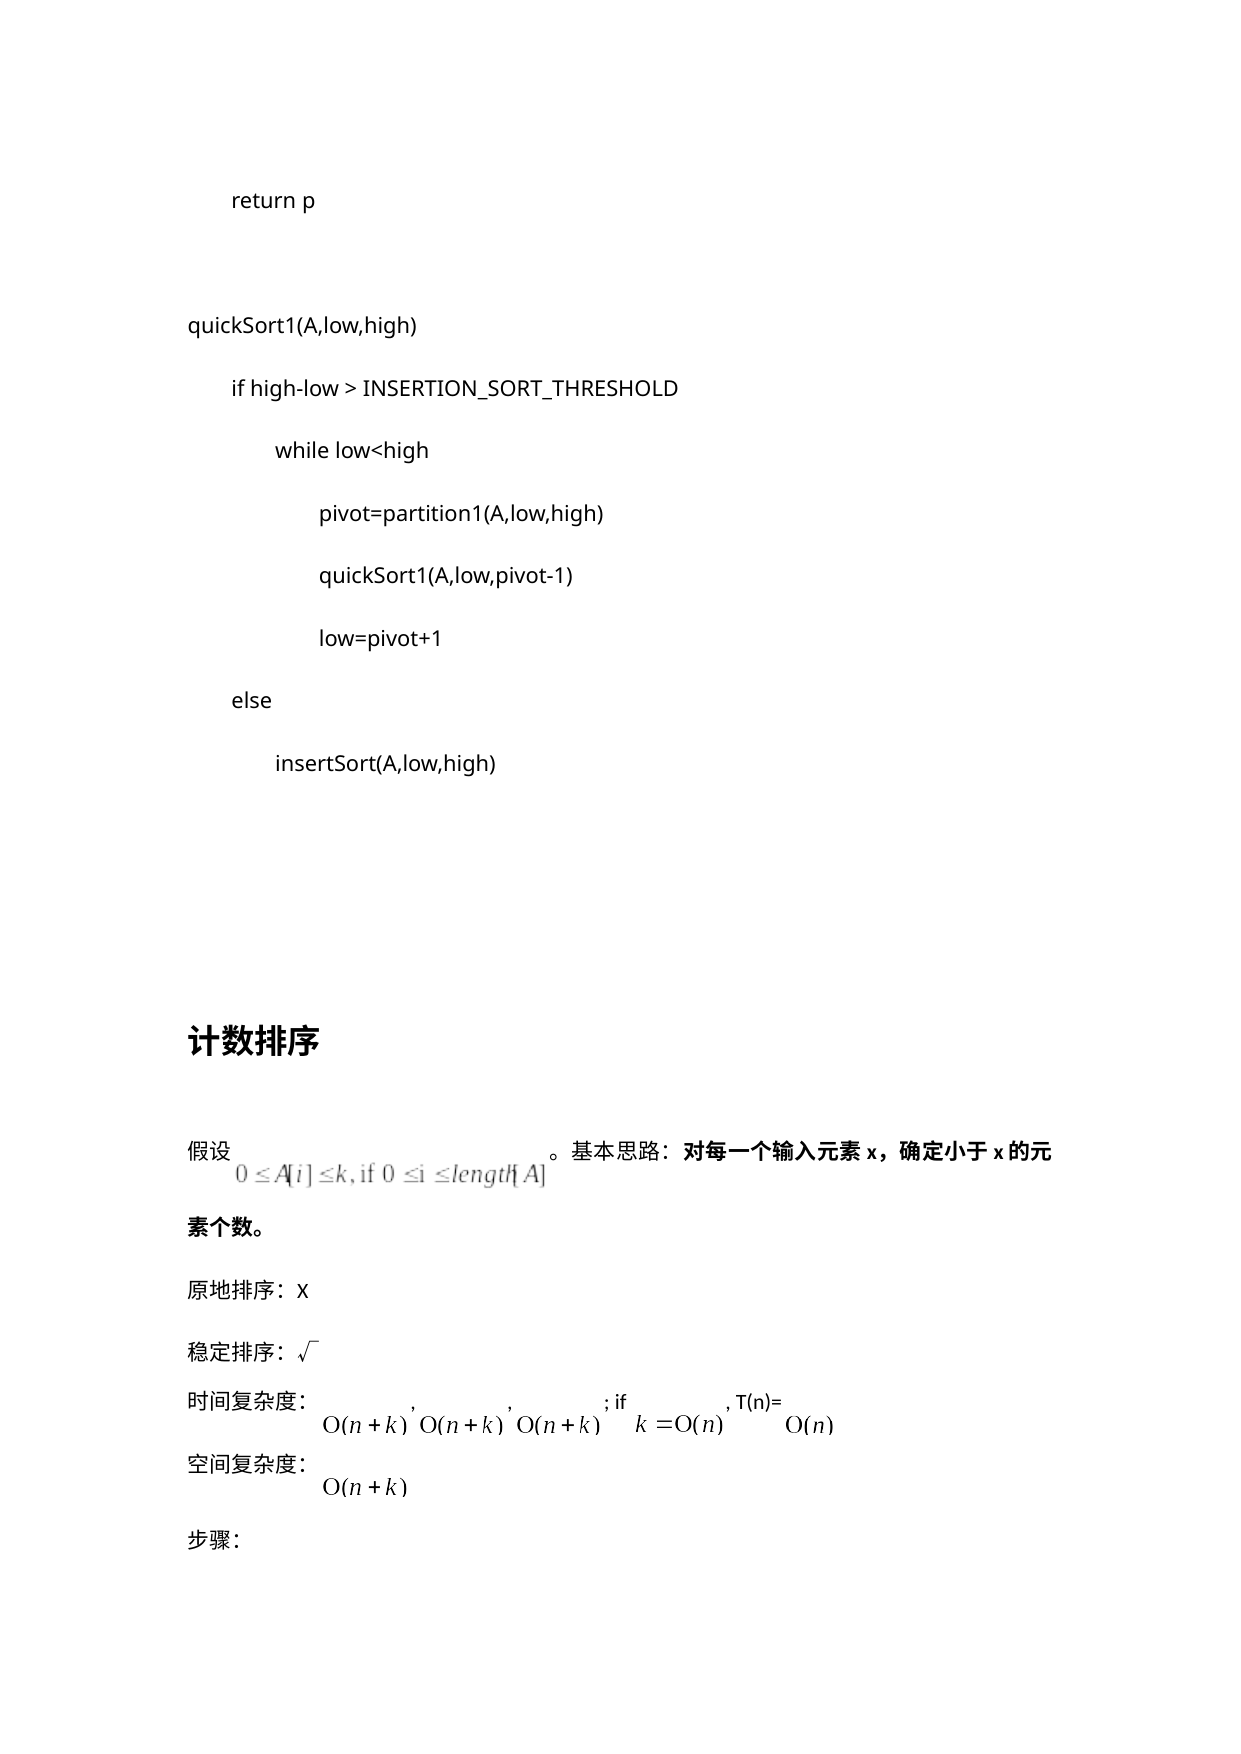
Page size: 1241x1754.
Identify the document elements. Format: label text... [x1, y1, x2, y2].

text return p [187, 158, 1053, 221]
text quickSort1(A,low,high) [187, 283, 1053, 346]
text insertSort(A,low,high) [231, 721, 1053, 783]
text while low<high [231, 408, 1053, 471]
text low=pivot+1 [275, 596, 1053, 658]
text else [187, 658, 1053, 721]
text 原地排序：X [187, 1247, 1053, 1309]
text 假设。基本思路：对每一个输入元素x，确定小于x的元素个数。 [187, 1122, 1053, 1247]
text pivot=partition1(A,low,high) [275, 471, 1053, 533]
text 时间复杂度：,,; if , T(n)= [187, 1372, 1053, 1434]
text if high-low > INSERTION_SORT_THRESHOLD [187, 346, 1053, 408]
text 稳定排序：√ [187, 1309, 1053, 1372]
text quickSort1(A,low,pivot-1) [275, 533, 1053, 596]
text 步骤： [187, 1497, 1053, 1559]
subtitle 计数排序 [187, 998, 1053, 1060]
text 空间复杂度： [187, 1434, 1053, 1497]
